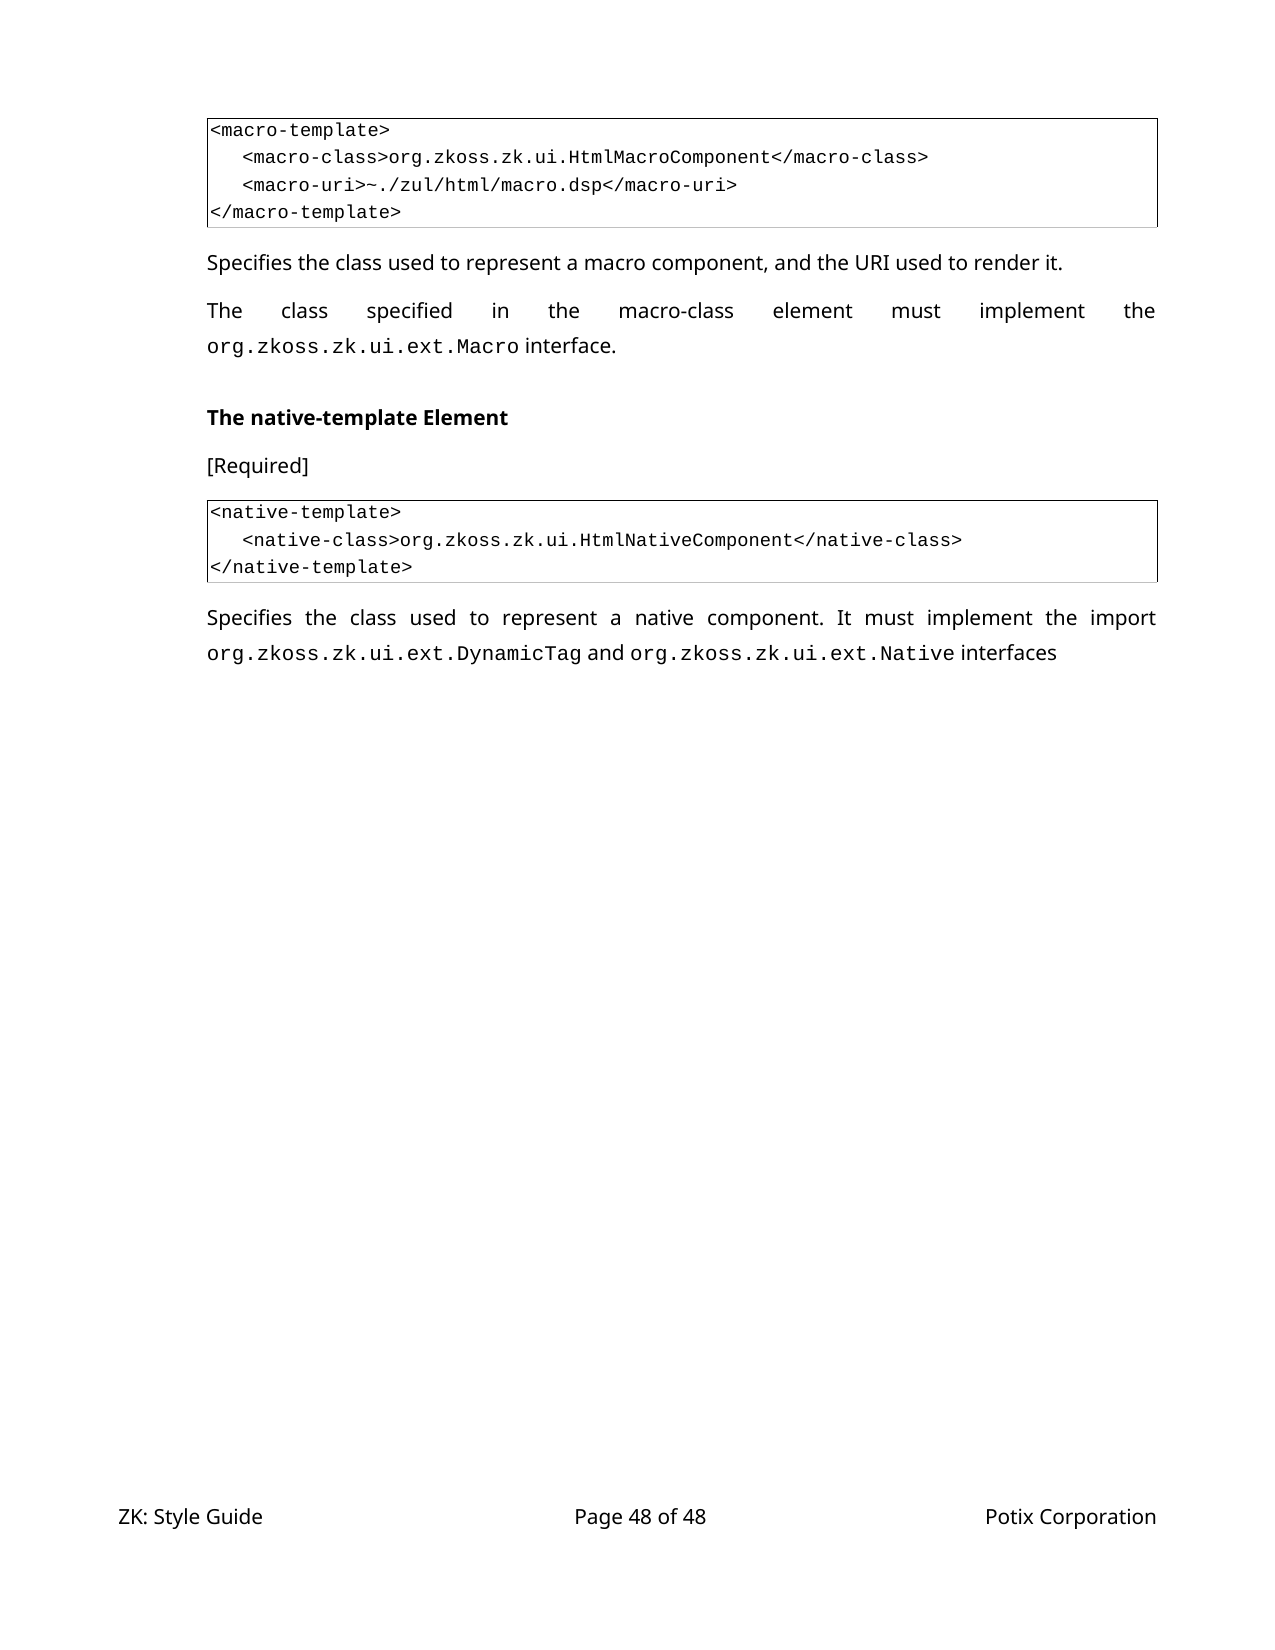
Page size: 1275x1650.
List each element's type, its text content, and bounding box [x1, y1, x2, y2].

subtitle The native-template Element [207, 403, 1157, 431]
text <macro-class>org.zkoss.zk.ui.HtmlMacroComponent</macro-class> [208, 145, 1157, 169]
text <native-template> [208, 501, 1157, 525]
text The class specified in the macro-class element must implement the org.zkoss.zk.ui.ext.Macro interface. [207, 296, 1157, 360]
text Specifies the class used to represent a macro component, and the URI used to render it. [207, 248, 1157, 276]
text [Required] [207, 452, 1157, 480]
text <native-class>org.zkoss.zk.ui.HtmlNativeComponent</native-class> [208, 528, 1157, 552]
text </macro-template> [208, 200, 1157, 227]
text <macro-uri>~./zul/html/macro.dsp</macro-uri> [208, 172, 1157, 197]
text Specifies the class used to represent a native component. It must implement the import org.zkoss.zk.ui.ext.DynamicTag and org.zkoss.zk.ui.ext.Native interfaces [207, 603, 1157, 666]
text </native-template> [208, 555, 1157, 582]
text <macro-template> [208, 119, 1157, 142]
